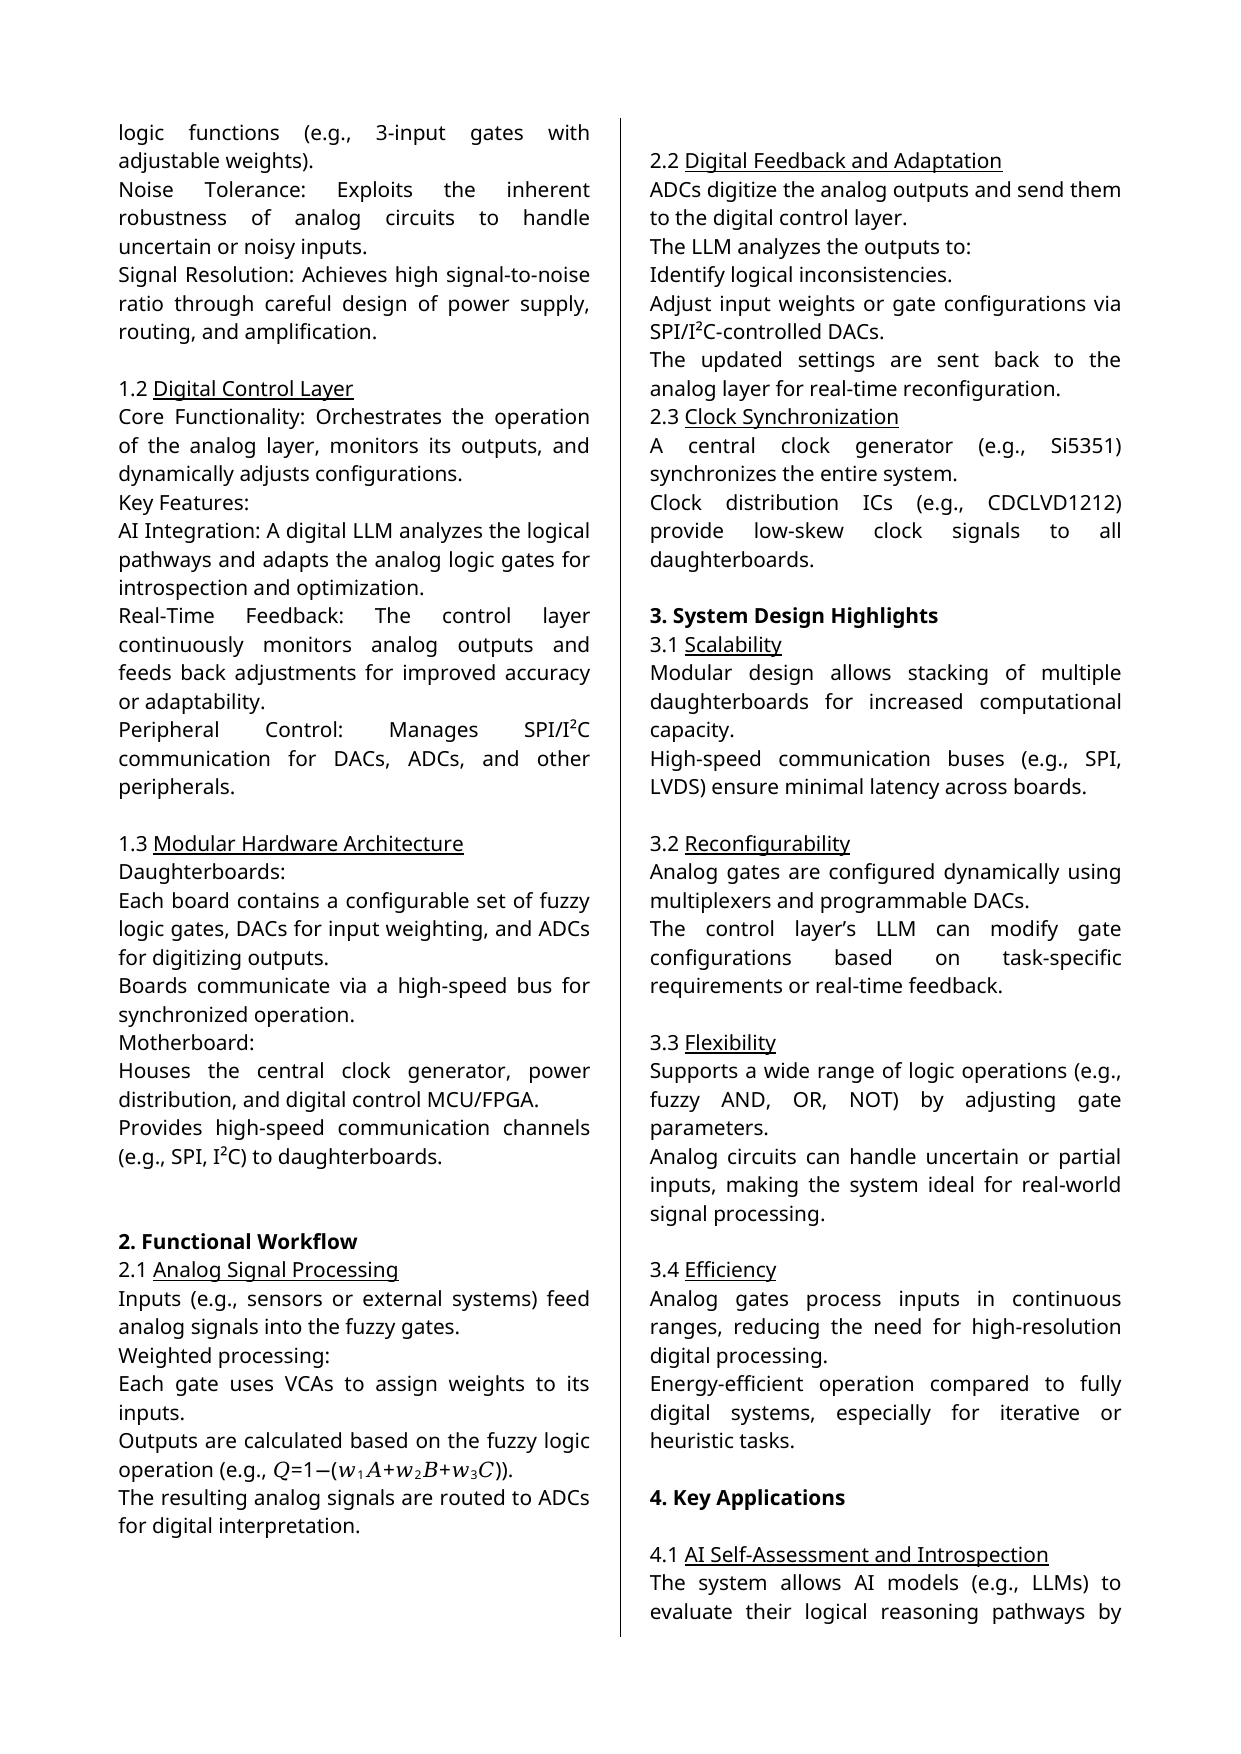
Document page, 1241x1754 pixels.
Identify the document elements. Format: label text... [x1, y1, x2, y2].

text The resulting analog signals are routed to ADCs for digital interpretation. [118, 1483, 591, 1540]
text A central clock generator (e.g., Si5351) synchronizes the entire system. [649, 431, 1122, 488]
text The LLM analyzes the outputs to: [649, 232, 1122, 260]
text Each gate uses VCAs to assign weights to its inputs. [118, 1369, 591, 1426]
text 2.3 Clock Synchronization [649, 402, 1122, 431]
text Analog circuits can handle uncertain or partial inputs, making the system ideal for real-world signal processing. [649, 1142, 1122, 1227]
text Adjust input weights or gate configurations via SPI/I²C-controlled DACs. [649, 289, 1122, 346]
text 3.1 Scalability [649, 630, 1122, 658]
text Inputs (e.g., sensors or external systems) feed analog signals into the fuzzy gates. [118, 1284, 591, 1341]
text Houses the central clock generator, power distribution, and digital control MCU/FPGA. [118, 1057, 591, 1113]
text 1.3 Modular Hardware Architecture [118, 829, 591, 857]
text Energy-efficient operation compared to fully digital systems, especially for iterative or heuristic tasks. [649, 1369, 1122, 1455]
text ADCs digitize the analog outputs and send them to the digital control layer. [649, 175, 1122, 232]
text 4. Key Applications [649, 1483, 1122, 1512]
text The system allows AI models (e.g., LLMs) to evaluate their logical reasoning pathways by [649, 1568, 1122, 1625]
text Supports a wide range of logic operations (e.g., fuzzy AND, OR, NOT) by adjusting gate parameters. [649, 1057, 1122, 1142]
text Motherboard: [118, 1028, 591, 1057]
text Core Functionality: Orchestrates the operation of the analog layer, monitors its outputs, and dynamically adjusts configurations. [118, 402, 591, 488]
text 2.1 Analog Signal Processing [118, 1256, 591, 1284]
text Outputs are calculated based on the fuzzy logic operation (e.g., 𝑄=1−(𝑤1𝐴+𝑤2𝐵+𝑤3𝐶)). [118, 1426, 591, 1483]
text Boards communicate via a high-speed bus for synchronized operation. [118, 971, 591, 1028]
text 2. Functional Workflow [118, 1227, 591, 1256]
text Clock distribution ICs (e.g., CDCLVD1212) provide low-skew clock signals to all daughterboards. [649, 488, 1122, 573]
text Analog gates process inputs in continuous ranges, reducing the need for high-resolution digital processing. [649, 1284, 1122, 1369]
text Analog gates are configured dynamically using multiplexers and programmable DACs. [649, 857, 1122, 914]
text Provides high-speed communication channels (e.g., SPI, I²C) to daughterboards. [118, 1113, 591, 1170]
text Real-Time Feedback: The control layer continuously monitors analog outputs and feeds back adjustments for improved accuracy or adaptability. [118, 602, 591, 715]
text Signal Resolution: Achieves high signal-to-noise ratio through careful design of power supply, routing, and amplification. [118, 260, 591, 346]
text Key Features: [118, 488, 591, 516]
text 3.3 Flexibility [649, 1028, 1122, 1057]
text 1.2 Digital Control Layer [118, 374, 591, 402]
text Each board contains a configurable set of fuzzy logic gates, DACs for input weighting, and ADCs for digitizing outputs. [118, 886, 591, 971]
text Peripheral Control: Manages SPI/I²C communication for DACs, ADCs, and other peripherals. [118, 715, 591, 801]
text High-speed communication buses (e.g., SPI, LVDS) ensure minimal latency across boards. [649, 744, 1122, 801]
text Weighted processing: [118, 1341, 591, 1369]
text 3.4 Efficiency [649, 1256, 1122, 1284]
text 3. System Design Highlights [649, 602, 1122, 630]
text Noise Tolerance: Exploits the inherent robustness of analog circuits to handle uncertain or noisy inputs. [118, 175, 591, 260]
text Modular design allows stacking of multiple daughterboards for increased computational capacity. [649, 658, 1122, 744]
text AI Integration: A digital LLM analyzes the logical pathways and adapts the analog logic gates for introspection and optimization. [118, 516, 591, 602]
text The updated settings are sent back to the analog layer for real-time reconfiguration. [649, 346, 1122, 402]
text logic functions (e.g., 3-input gates with adjustable weights). [118, 118, 591, 175]
text 4.1 AI Self-Assessment and Introspection [649, 1540, 1122, 1568]
text The control layer’s LLM can modify gate configurations based on task-specific requirements or real-time feedback. [649, 914, 1122, 1000]
text Identify logical inconsistencies. [649, 260, 1122, 289]
text 2.2 Digital Feedback and Adaptation [649, 147, 1122, 175]
text 3.2 Reconfigurability [649, 829, 1122, 857]
text Daughterboards: [118, 857, 591, 886]
